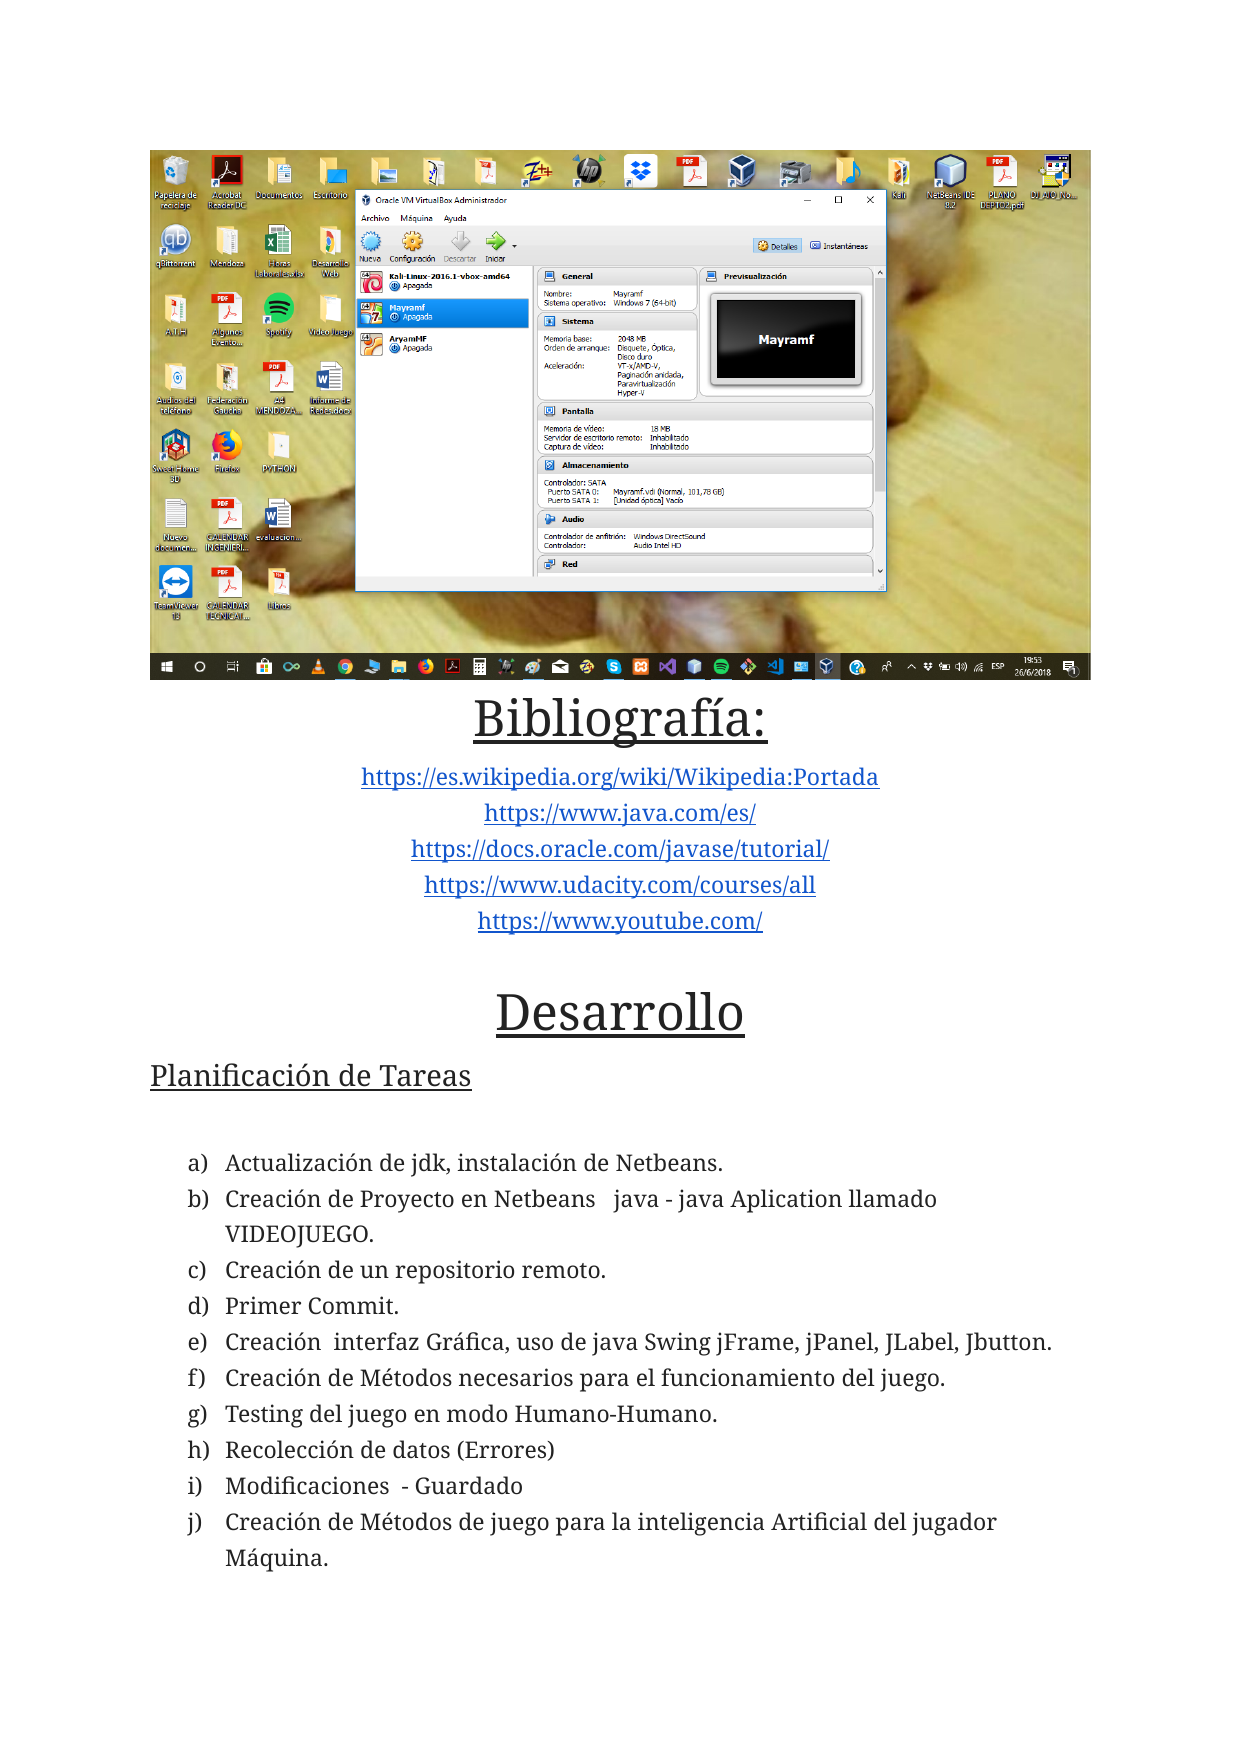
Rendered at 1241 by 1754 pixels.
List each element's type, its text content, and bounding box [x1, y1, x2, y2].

list Actualización de jdk, instalación de Netbeans. [187, 1147, 1090, 1178]
text https://es.wikipedia.org/wiki/Wikipedia:Portada [150, 761, 1090, 793]
text https://www.java.com/es/ [150, 797, 1090, 828]
picture [150, 150, 1091, 680]
list Primer Commit. [187, 1290, 1090, 1322]
list Modificaciones - Guardado [187, 1470, 1090, 1501]
list Creación interfaz Gráfica, uso de java Swing jFrame, jPanel, JLabel, Jbutton. [187, 1326, 1090, 1357]
list Creación de Proyecto en Netbeans java - java Aplication llamado VIDEOJUEGO. [187, 1182, 1090, 1250]
text https://www.udacity.com/courses/all [150, 869, 1090, 900]
list Creación de un repositorio remoto. [187, 1254, 1090, 1286]
list Recolección de datos (Errores) [187, 1434, 1090, 1465]
text Planificación de Tareas [150, 1055, 1090, 1095]
text https://docs.oracle.com/javase/tutorial/ [150, 833, 1090, 864]
text https://www.youtube.com/ [150, 905, 1090, 936]
list Creación de Métodos necesarios para el funcionamiento del juego. [187, 1362, 1090, 1393]
text Desarrollo [150, 977, 1090, 1045]
list Creación de Métodos de juego para la inteligencia Artificial del jugador Máquina. [187, 1506, 1090, 1573]
list Testing del juego en modo Humano-Humano. [187, 1398, 1090, 1429]
text Bibliografía: [150, 683, 1090, 751]
